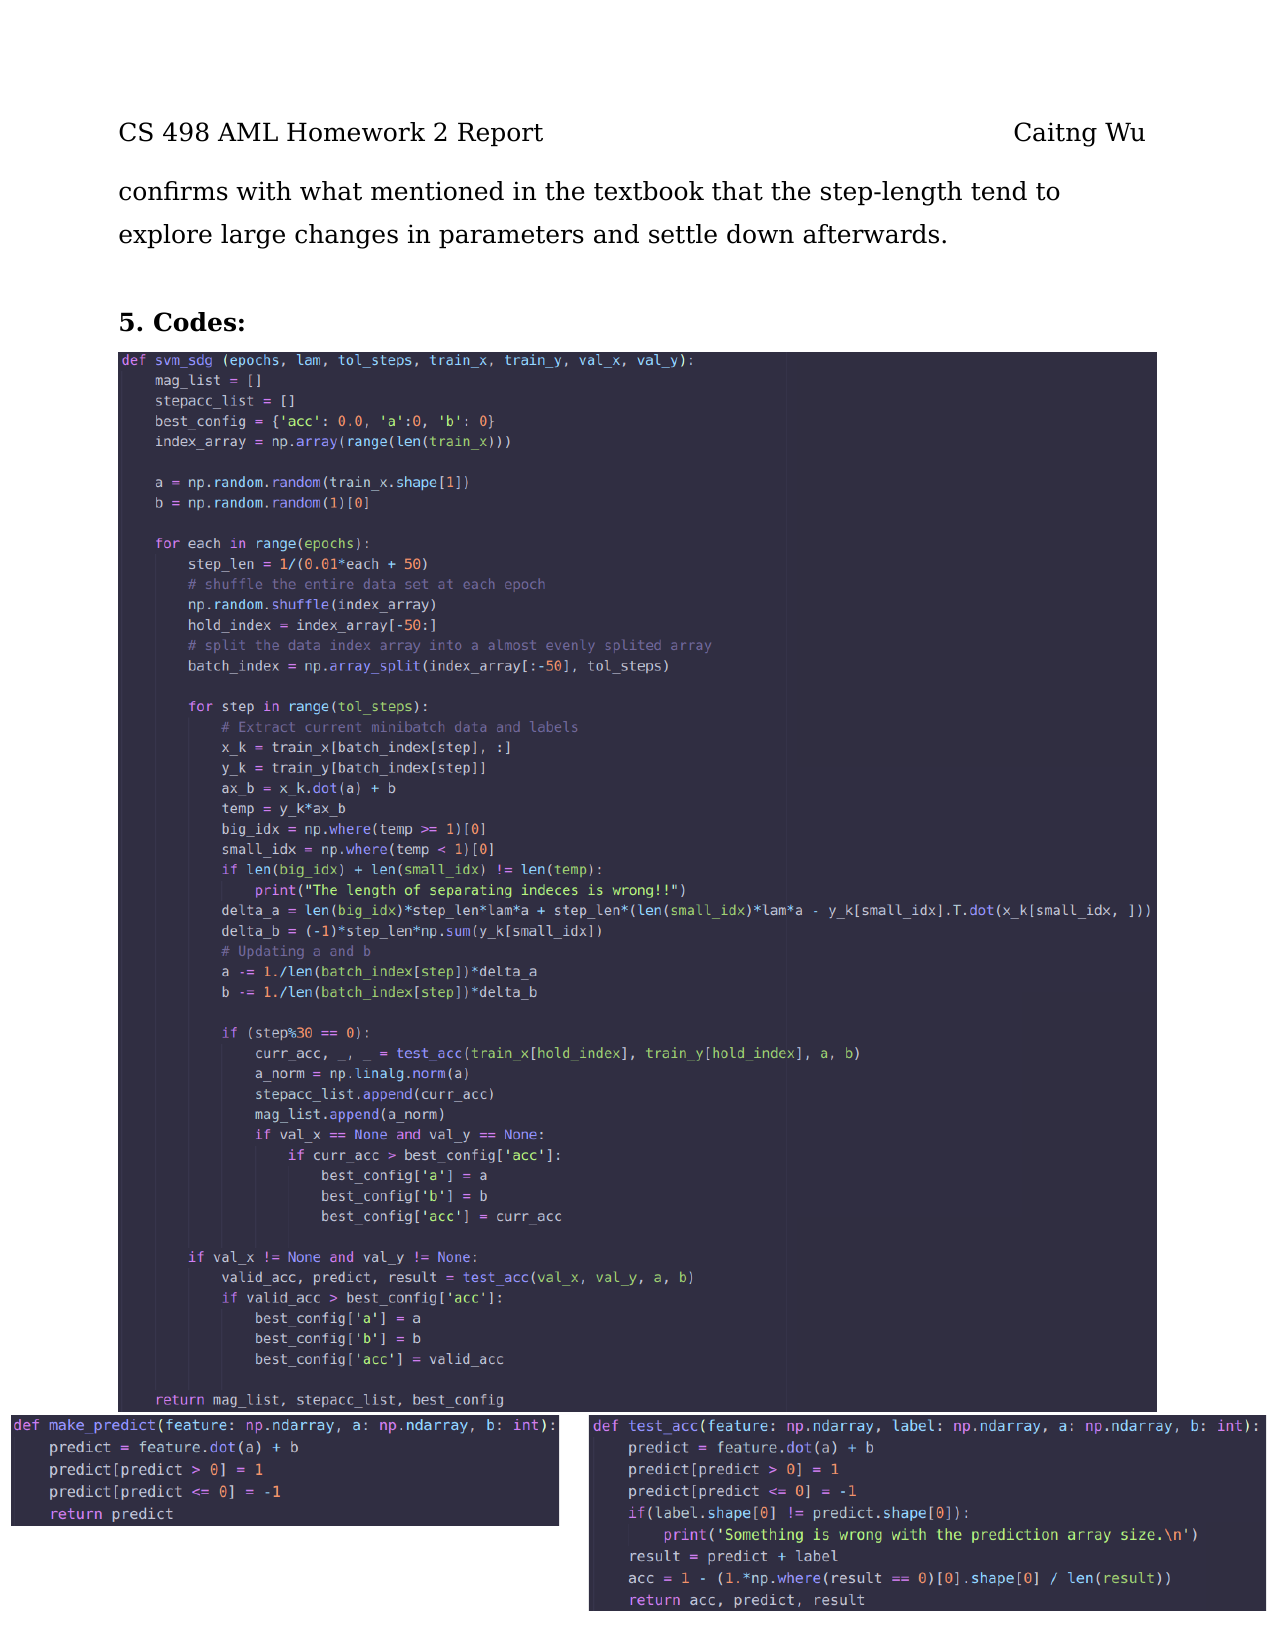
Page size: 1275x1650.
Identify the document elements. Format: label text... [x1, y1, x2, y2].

picture [588, 1415, 1267, 1611]
text 5. Codes: [118, 308, 1157, 337]
picture [11, 1415, 560, 1526]
text During the training, I found that modifying the learning rate provided in the textbook does not offer significant improvement. The learning rate that I have tried are: ,and. The result confirms with what mentioned in the textbook that the step-length tend to explore large changes in parameters and settle down afterwards. [118, 177, 1157, 250]
picture [118, 352, 1157, 1412]
